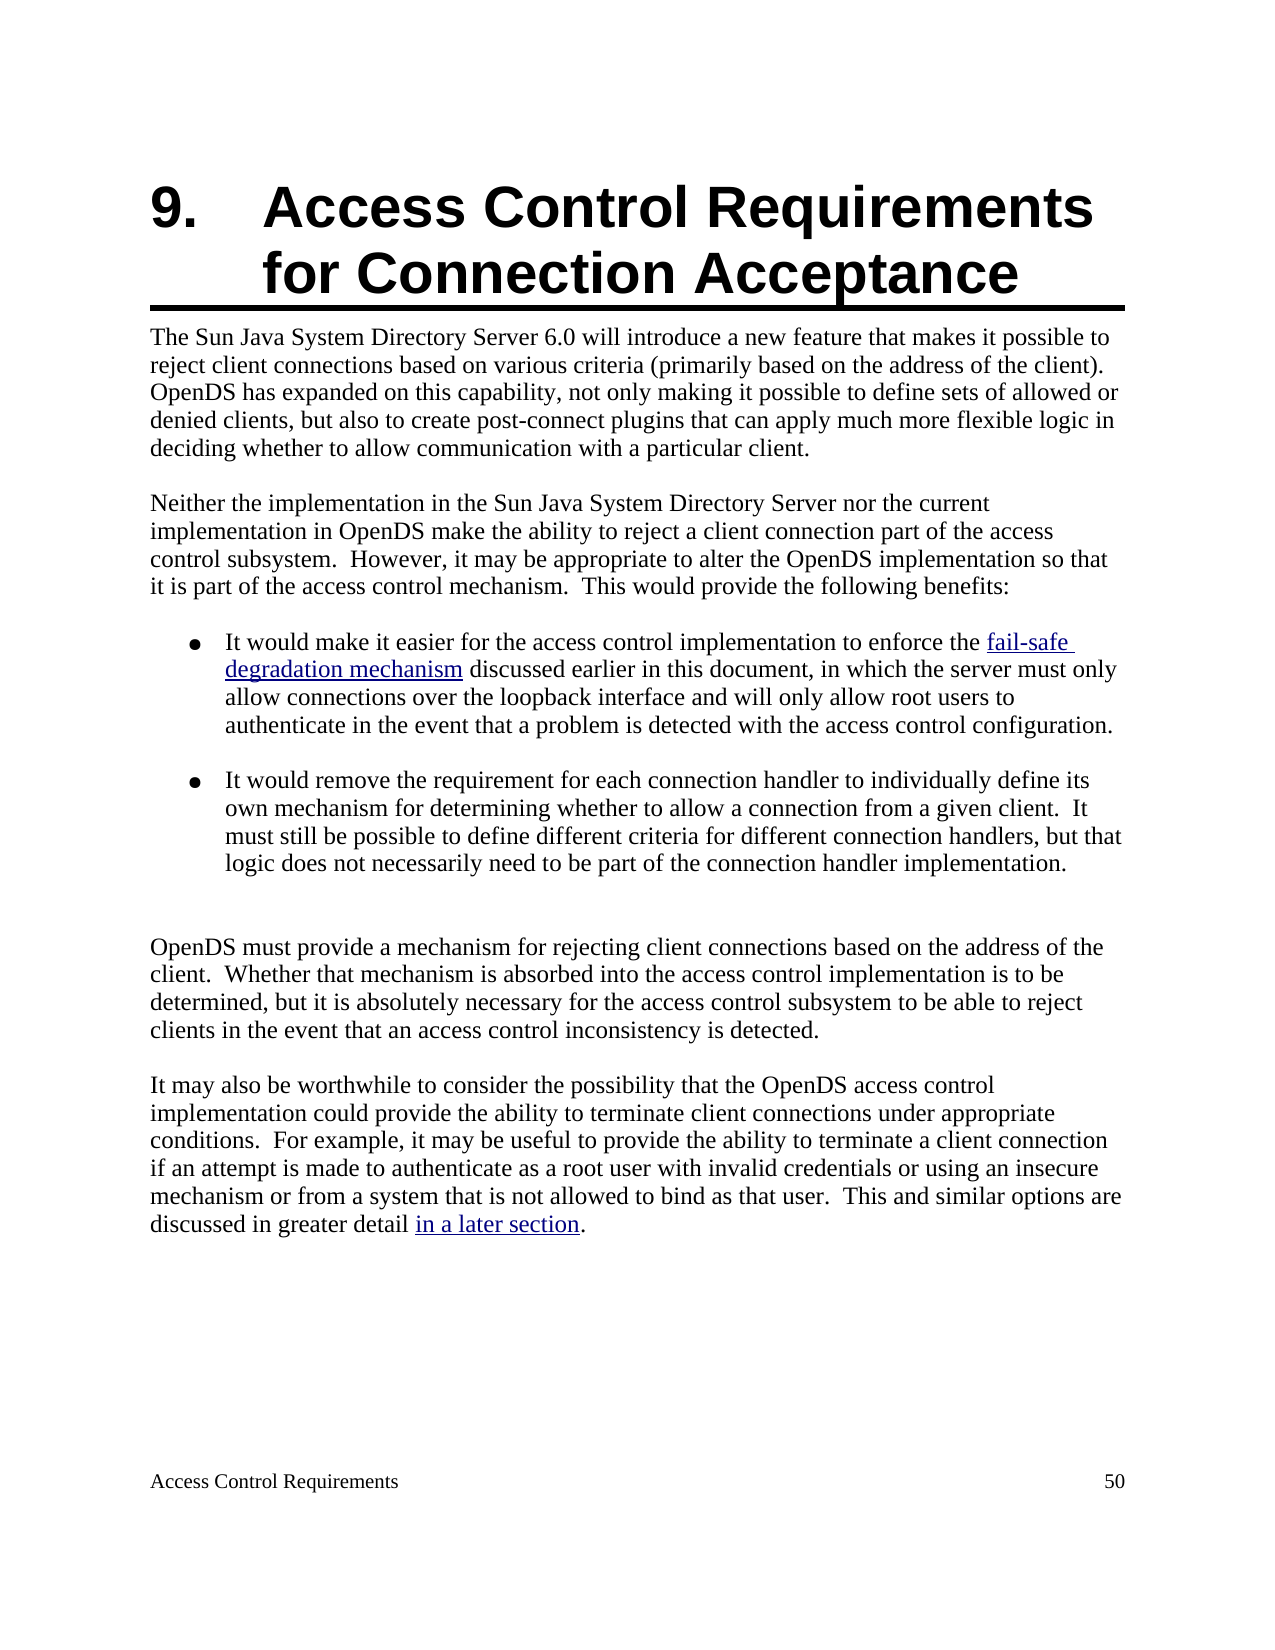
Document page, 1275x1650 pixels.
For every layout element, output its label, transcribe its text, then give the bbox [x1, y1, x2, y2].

list It would make it easier for the access control implementation to enforce the fail-safe degradation mechanism discussed earlier in this document, in which the server must only allow connections over the loopback interface and will only allow root users to authenticate in the event that a problem is detected with the access control configuration. [187, 628, 1125, 739]
subtitle Access Control Requirements for Connection Acceptance [150, 175, 1125, 305]
text It may also be worthwhile to consider the possibility that the OpenDS access control implementation could provide the ability to terminate client connections under appropriate conditions. For example, it may be useful to provide the ability to terminate a client connection if an attempt is made to authenticate as a root user with invalid credentials or using an insecure mechanism or from a system that is not allowed to bind as that user. This and similar options are discussed in greater detail in a later section. [150, 1071, 1125, 1237]
text Neither the implementation in the Sun Java System Directory Server nor the current implementation in OpenDS make the ability to reject a client connection part of the access control subsystem. However, it may be appropriate to alter the OpenDS implementation so that it is part of the access control mechanism. This would provide the following benefits: [150, 489, 1125, 600]
list It would remove the requirement for each connection handler to individually define its own mechanism for determining whether to allow a connection from a given client. It must still be possible to define different criteria for different connection handlers, but that logic does not necessarily need to be part of the connection handler implementation. [187, 766, 1125, 877]
text OpenDS must provide a mechanism for rejecting client connections based on the address of the client. Whether that mechanism is absorbed into the access control implementation is to be determined, but it is absolutely necessary for the access control subsystem to be able to reject clients in the event that an access control inconsistency is detected. [150, 933, 1125, 1043]
text The Sun Java System Directory Server 6.0 will introduce a new feature that makes it possible to reject client connections based on various criteria (primarily based on the address of the client). OpenDS has expanded on this capability, not only making it possible to define sets of allowed or denied clients, but also to create post-connect plugins that can apply much more flexible logic in deciding whether to allow communication with a particular client. [150, 323, 1125, 462]
